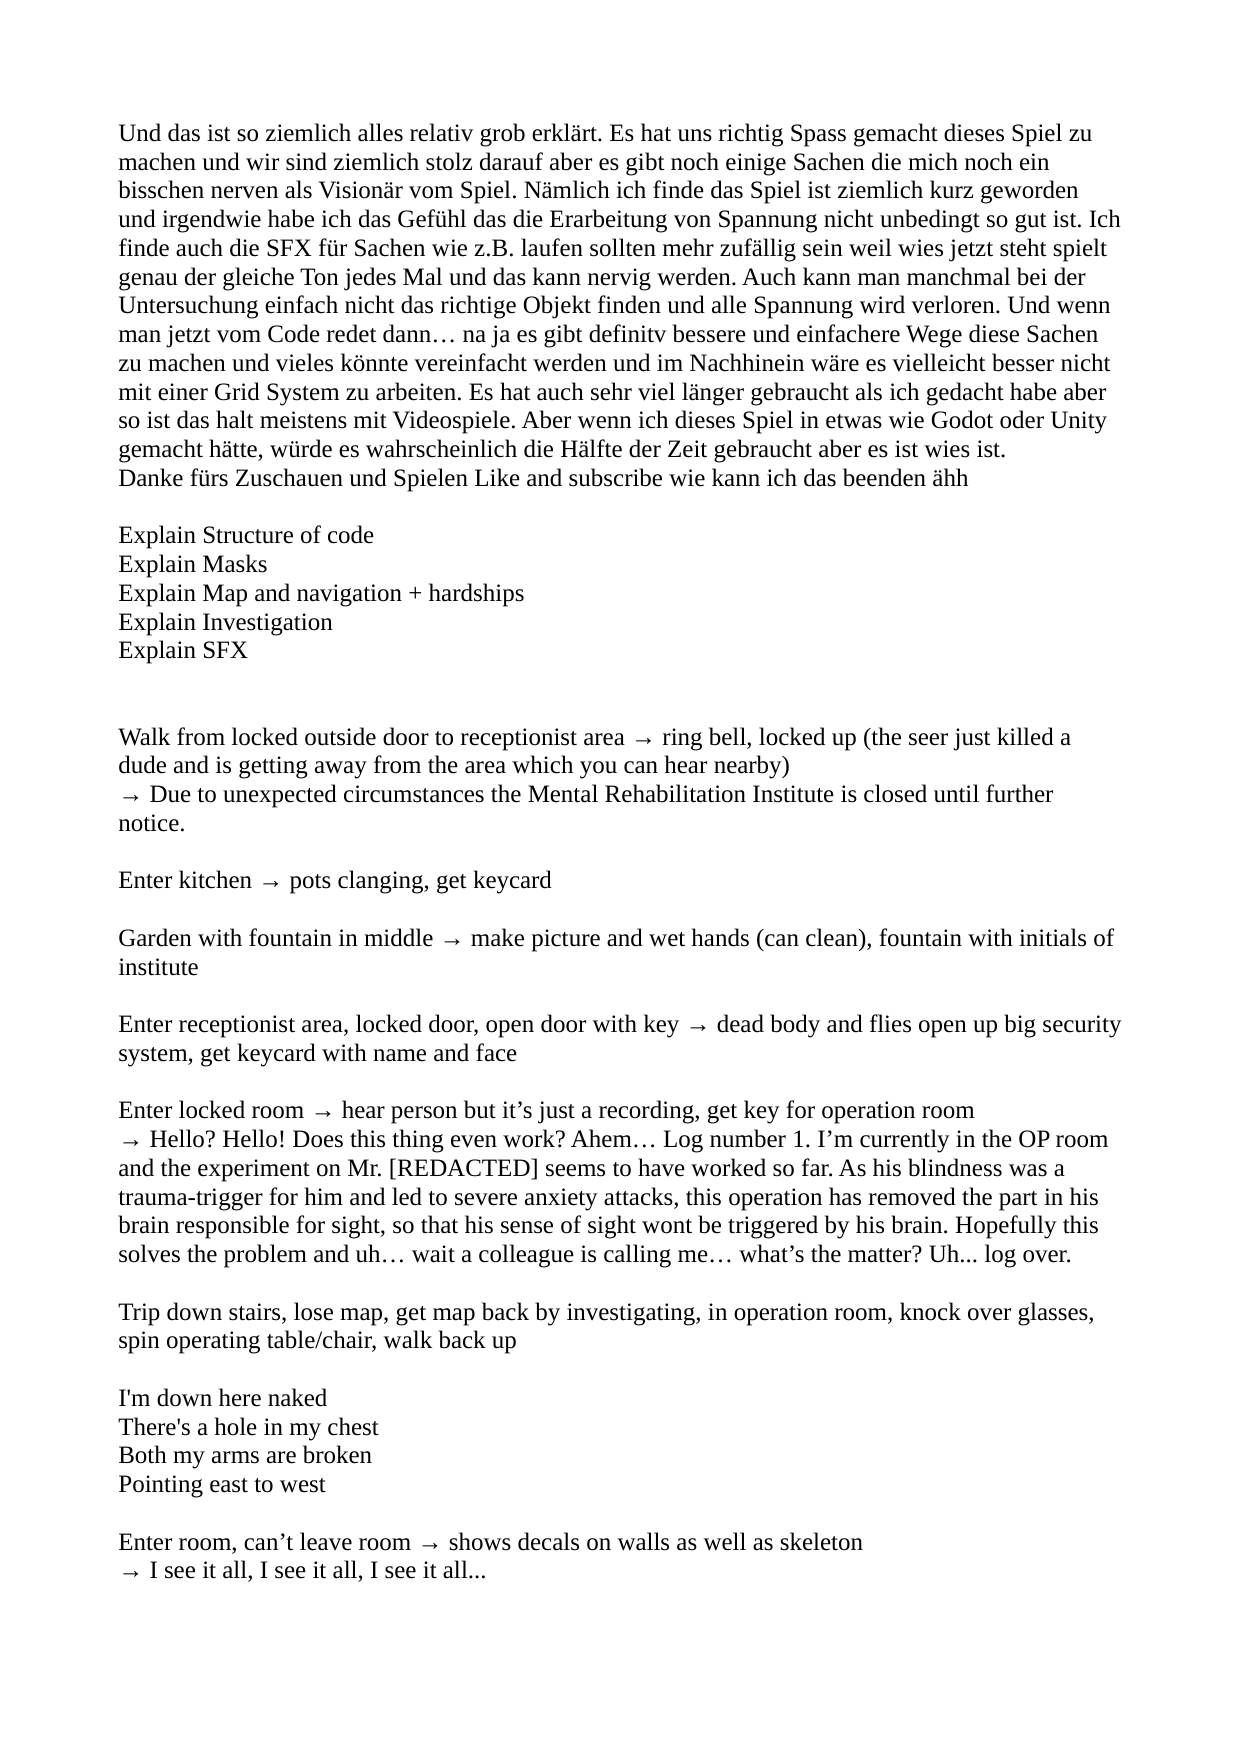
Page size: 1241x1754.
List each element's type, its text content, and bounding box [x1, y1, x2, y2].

text Explain Map and navigation + hardships [118, 578, 1122, 607]
text Explain SFX [118, 636, 1122, 664]
text Walk from locked outside door to receptionist area → ring bell, locked up (the seer just killed a dude and is getting away from the area which you can hear nearby) [118, 722, 1122, 779]
text Enter receptionist area, locked door, open door with key → dead body and flies open up big security system, get keycard with name and face [118, 1009, 1122, 1067]
text Enter kitchen → pots clanging, get keycard [118, 866, 1122, 894]
text Und das ist so ziemlich alles relativ grob erklärt. Es hat uns richtig Spass gemacht dieses Spiel zu machen und wir sind ziemlich stolz darauf aber es gibt noch einige Sachen die mich noch ein bisschen nerven als Visionär vom Spiel. Nämlich ich finde das Spiel ist ziemlich kurz geworden und irgendwie habe ich das Gefühl das die Erarbeitung von Spannung nicht unbedingt so gut ist. Ich finde auch die SFX für Sachen wie z.B. laufen sollten mehr zufällig sein weil wies jetzt steht spielt genau der gleiche Ton jedes Mal und das kann nervig werden. Auch kann man manchmal bei der Untersuchung einfach nicht das richtige Objekt finden und alle Spannung wird verloren. Und wenn man jetzt vom Code redet dann… na ja es gibt definitv bessere und einfachere Wege diese Sachen zu machen und vieles könnte vereinfacht werden und im Nachhinein wäre es vielleicht besser nicht mit einer Grid System zu arbeiten. Es hat auch sehr viel länger gebraucht als ich gedacht habe aber so ist das halt meistens mit Videospiele. Aber wenn ich dieses Spiel in etwas wie Godot oder Unity gemacht hätte, würde es wahrscheinlich die Hälfte der Zeit gebraucht aber es ist wies ist. [118, 118, 1122, 463]
text Trip down stairs, lose map, get map back by investigating, in operation room, knock over glasses, spin operating table/chair, walk back up [118, 1297, 1122, 1354]
text I'm down here naked There's a hole in my chest Both my arms are broken Pointing east to west [118, 1383, 1122, 1498]
text Garden with fountain in middle → make picture and wet hands (can clean), fountain with initials of institute [118, 923, 1122, 981]
text → I see it all, I see it all, I see it all... [118, 1556, 1122, 1584]
text Explain Investigation [118, 607, 1122, 636]
text → Due to unexpected circumstances the Mental Rehabilitation Institute is closed until further notice. [118, 779, 1122, 837]
text Enter locked room → hear person but it’s just a recording, get key for operation room [118, 1096, 1122, 1124]
text → Hello? Hello! Does this thing even work? Ahem… Log number 1. I’m currently in the OP room and the experiment on Mr. [REDACTED] seems to have worked so far. As his blindness was a trauma-trigger for him and led to severe anxiety attacks, this operation has removed the part in his brain responsible for sight, so that his sense of sight wont be triggered by his brain. Hopefully this solves the problem and uh… wait a colleague is calling me… what’s the matter? Uh... log over. [118, 1124, 1122, 1268]
text Enter room, can’t leave room → shows decals on walls as well as skeleton [118, 1527, 1122, 1556]
text Danke fürs Zuschauen und Spielen Like and subscribe wie kann ich das beenden ähh [118, 463, 1122, 492]
text Explain Masks [118, 549, 1122, 578]
text Explain Structure of code [118, 521, 1122, 549]
